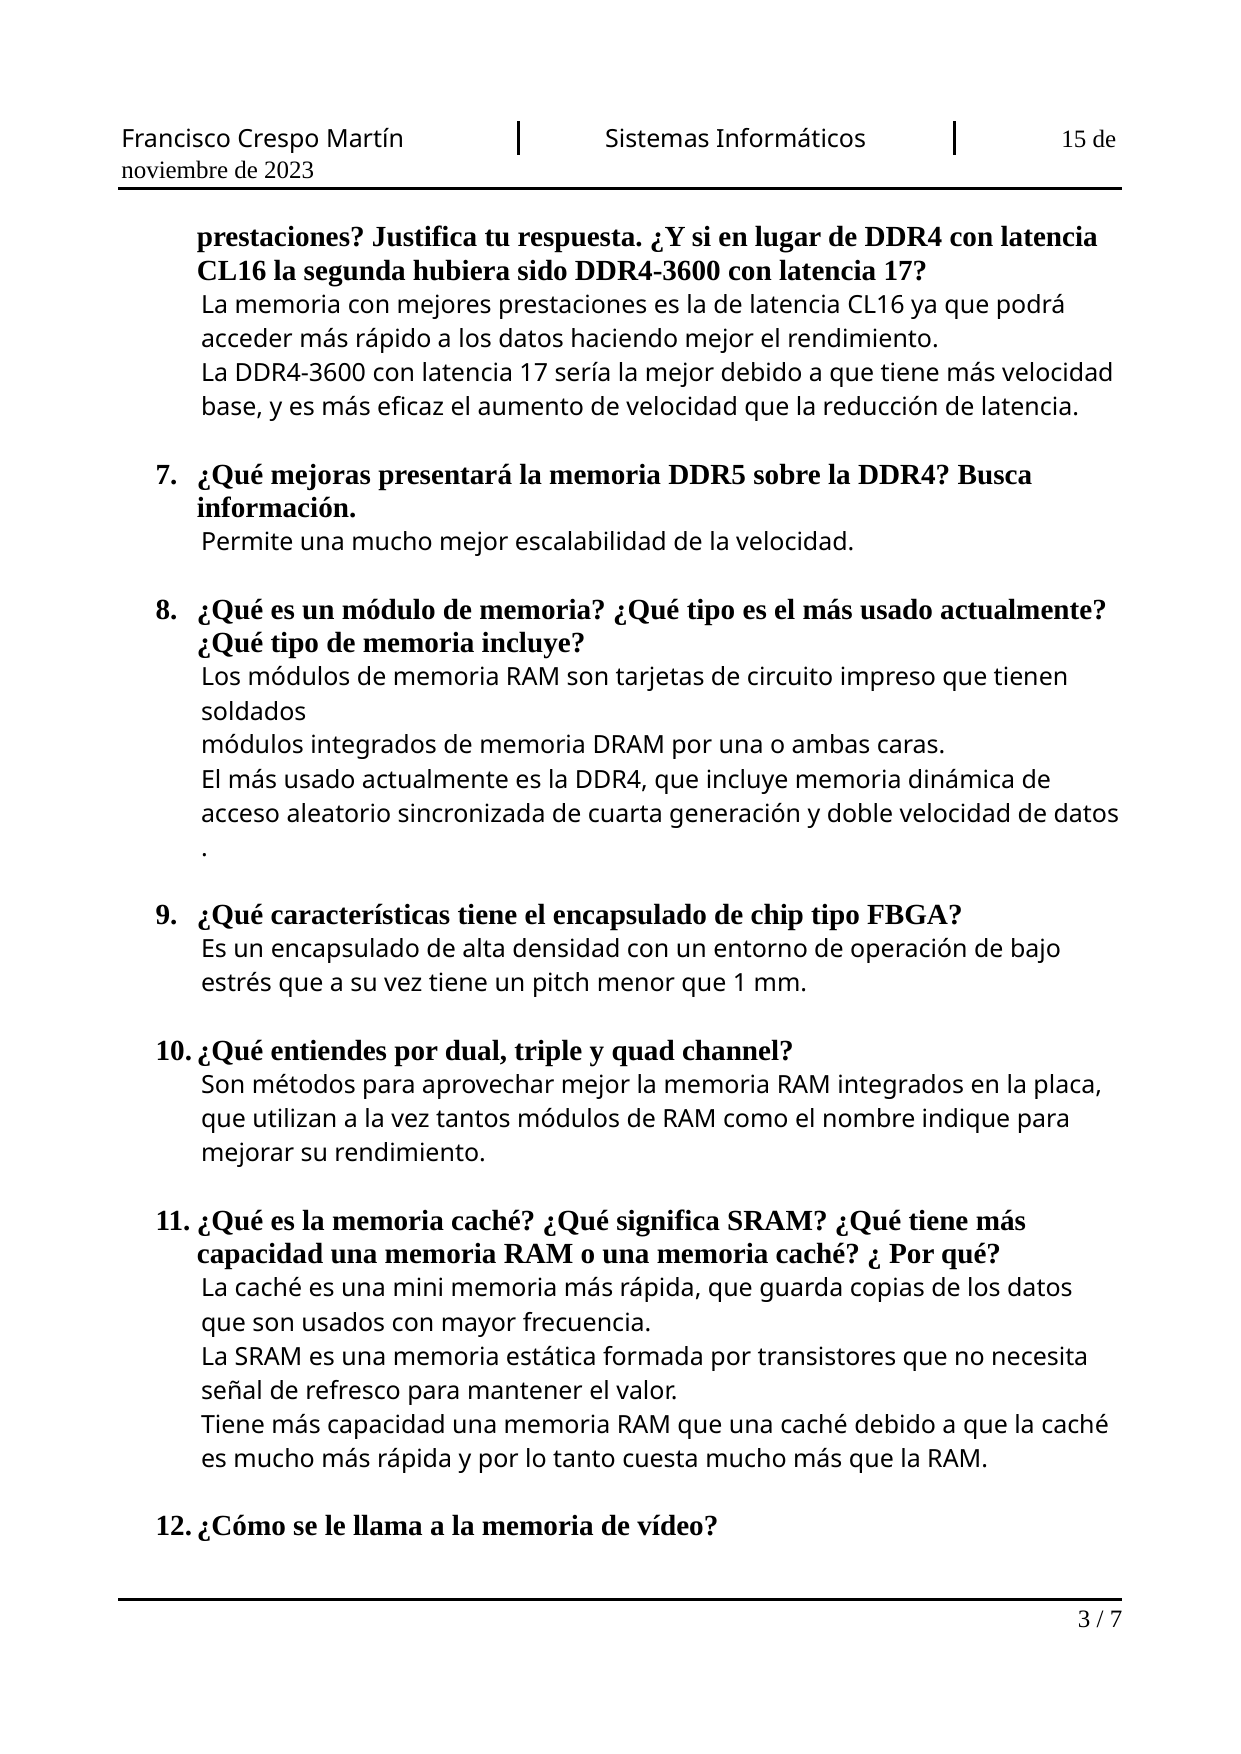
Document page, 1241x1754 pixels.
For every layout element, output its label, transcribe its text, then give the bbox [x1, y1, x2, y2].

subtitle módulos integrados de memoria DRAM por una o ambas caras. [201, 727, 1122, 761]
subtitle ¿Qué es un módulo de memoria? ¿Qué tipo es el más usado actualmente? ¿Qué tipo de memoria incluye? [155, 592, 1122, 659]
subtitle La caché es una mini memoria más rápida, que guarda copias de los datos que son usados con mayor frecuencia. [201, 1270, 1122, 1338]
subtitle ¿Qué características tiene el encapsulado de chip tipo FBGA? [155, 897, 1122, 931]
subtitle Son métodos para aprovechar mejor la memoria RAM integrados en la placa, que utilizan a la vez tantos módulos de RAM como el nombre indique para mejorar su rendimiento. [201, 1067, 1122, 1169]
subtitle Es un encapsulado de alta densidad con un entorno de operación de bajo estrés que a su vez tiene un pitch menor que 1 mm. [201, 931, 1122, 999]
subtitle La SRAM es una memoria estática formada por transistores que no necesita señal de refresco para mantener el valor. [201, 1338, 1122, 1406]
subtitle ¿Qué es la memoria caché? ¿Qué significa SRAM? ¿Qué tiene más capacidad una memoria RAM o una memoria caché? ¿ Por qué? [155, 1203, 1122, 1270]
subtitle ¿Qué mejoras presentará la memoria DDR5 sobre la DDR4? Busca información. [155, 457, 1122, 524]
subtitle La DDR4-3600 con latencia 17 sería la mejor debido a que tiene más velocidad base, y es más eficaz el aumento de velocidad que la reducción de latencia. [201, 354, 1122, 423]
subtitle Permite una mucho mejor escalabilidad de la velocidad. [201, 524, 1122, 558]
subtitle ¿Cómo se le llama a la memoria de vídeo? [155, 1508, 1122, 1542]
subtitle Los módulos de memoria RAM son tarjetas de circuito impreso que tienen soldados [201, 659, 1122, 727]
subtitle El más usado actualmente es la DDR4, que incluye memoria dinámica de acceso aleatorio sincronizada de cuarta generación y doble velocidad de datos . [201, 761, 1122, 863]
subtitle Tiene más capacidad una memoria RAM que una caché debido a que la caché es mucho más rápida y por lo tanto cuesta mucho más que la RAM. [201, 1406, 1122, 1474]
subtitle ¿Qué entiendes por dual, triple y quad channel? [155, 1033, 1122, 1067]
subtitle La memoria con mejores prestaciones es la de latencia CL16 ya que podrá acceder más rápido a los datos haciendo mejor el rendimiento. [201, 286, 1122, 354]
subtitle prestaciones? Justifica tu respuesta. ¿Y si en lugar de DDR4 con latencia CL16 la segunda hubiera sido DDR4-3600 con latencia 17? [155, 219, 1122, 286]
